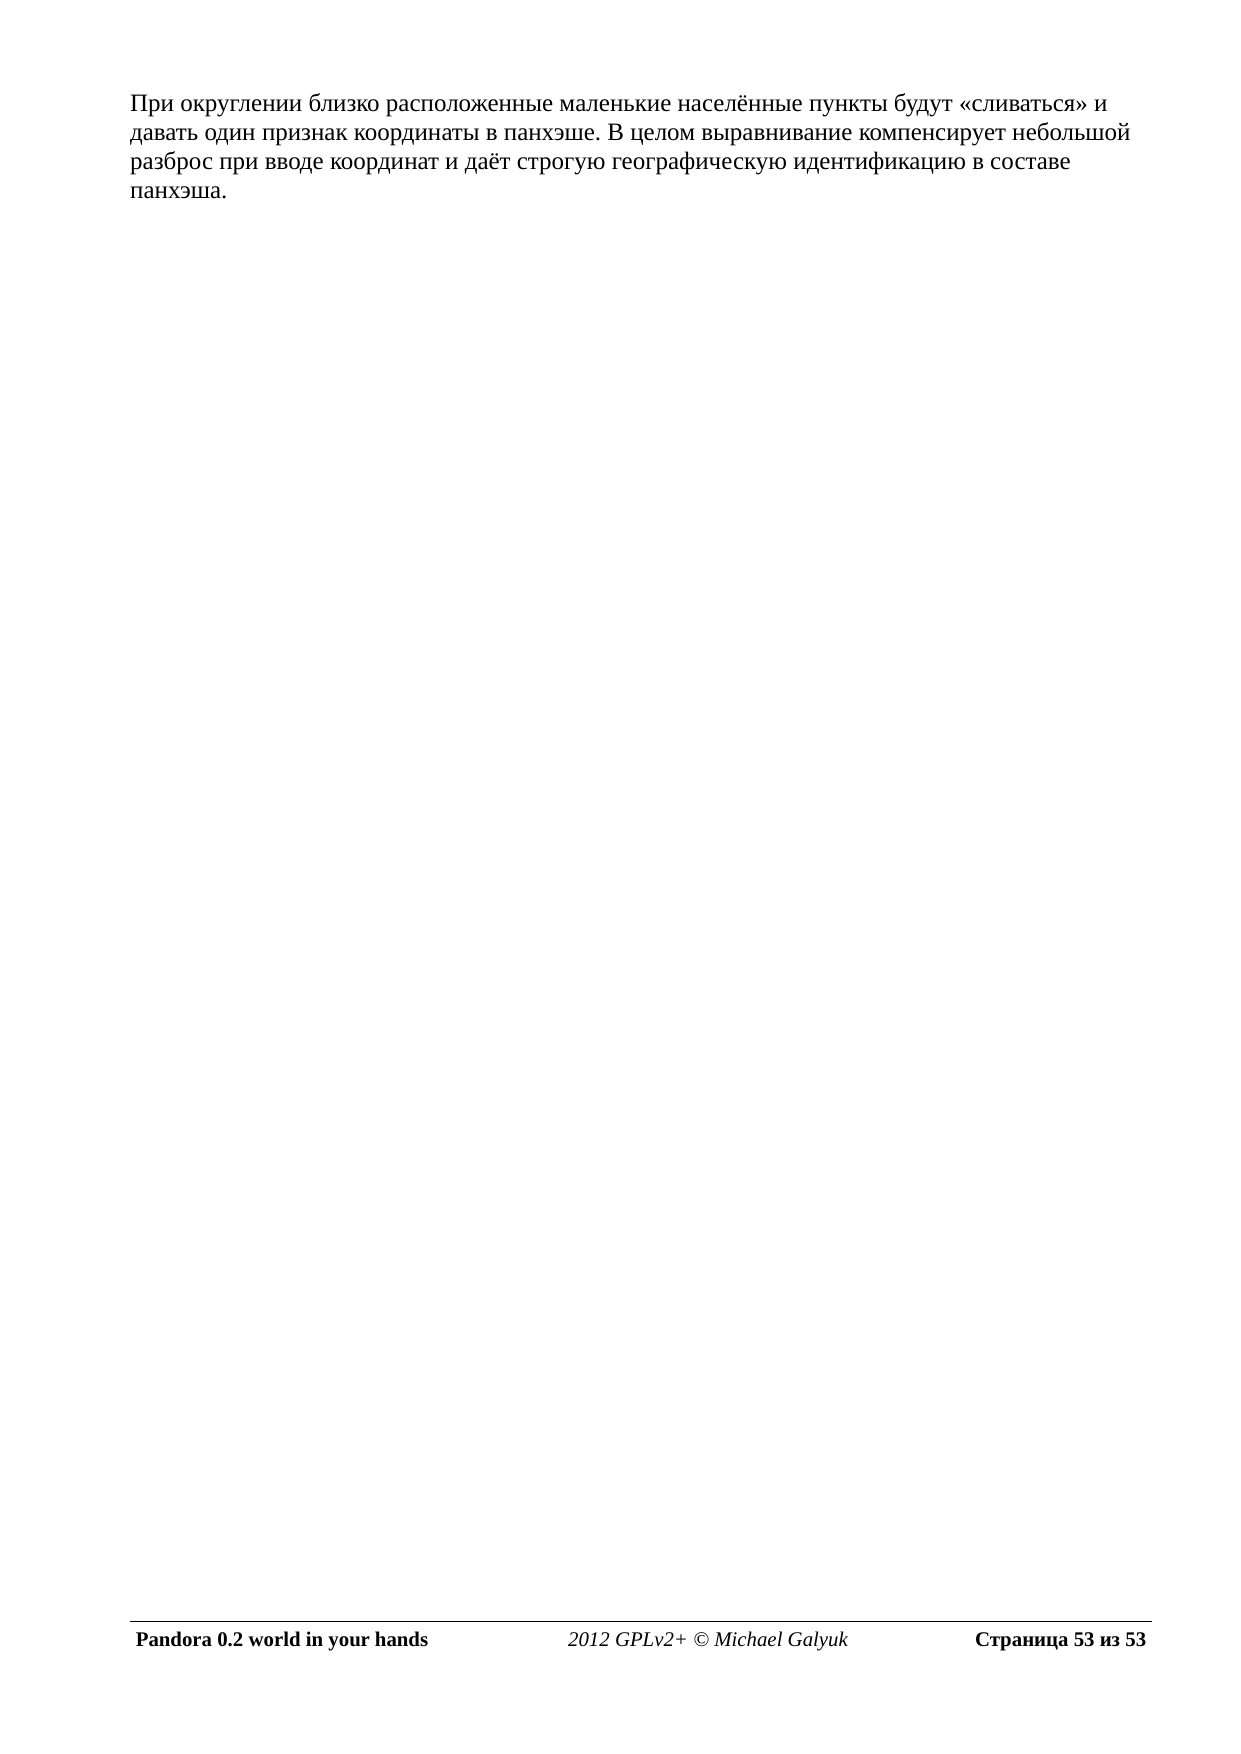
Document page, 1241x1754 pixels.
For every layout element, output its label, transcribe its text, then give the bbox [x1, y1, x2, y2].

text При округлении близко расположенные маленькие населённые пункты будут «сливаться» и давать один признак координаты в панхэше. В целом выравнивание компенсирует небольшой разброс при вводе координат и даёт строгую географическую идентификацию в составе панхэша. [130, 88, 1152, 203]
